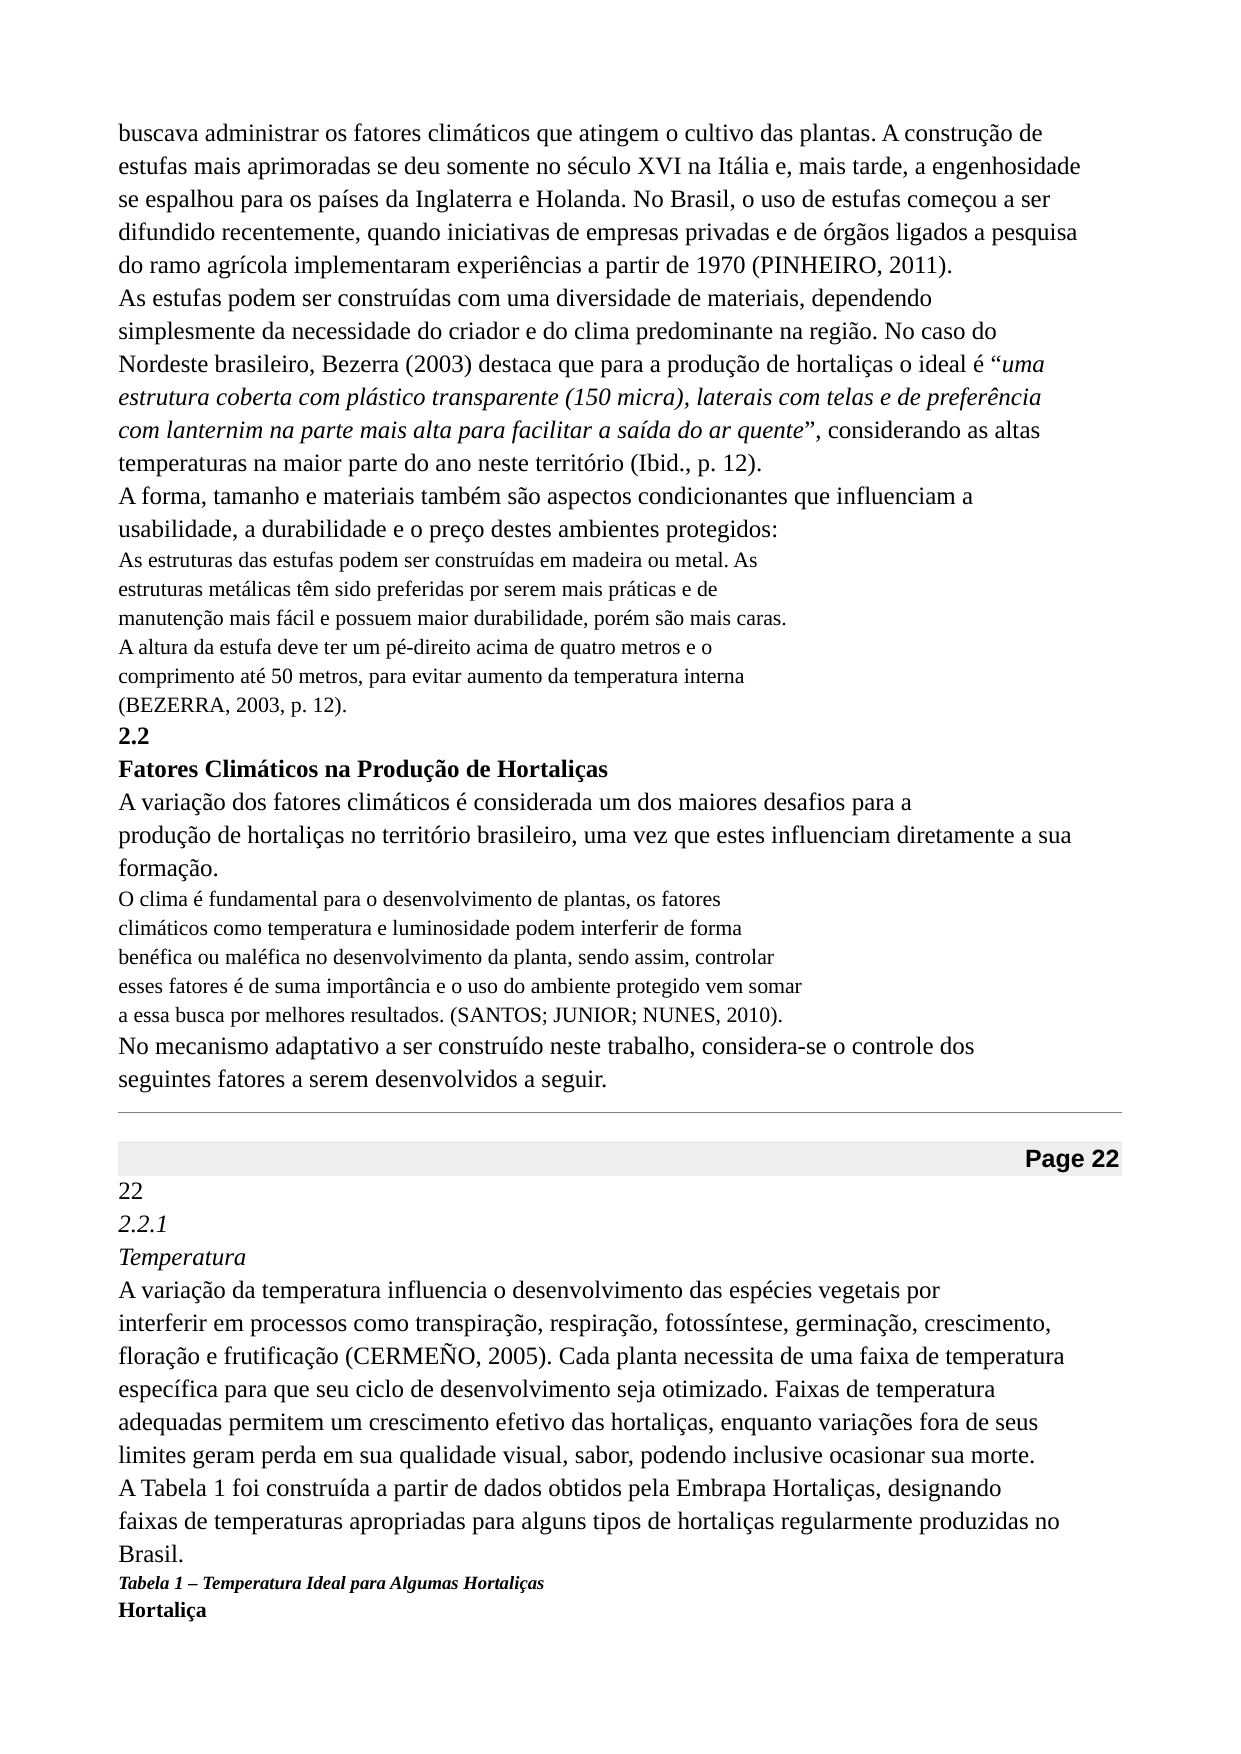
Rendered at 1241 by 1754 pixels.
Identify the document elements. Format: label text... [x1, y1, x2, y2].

text Brasil. [118, 1539, 1122, 1568]
text manutenção mais fácil e possuem maior durabilidade, porém são mais caras. [118, 605, 1122, 631]
text 2.2.1 [118, 1209, 1122, 1238]
text buscava administrar os fatores climáticos que atingem o cultivo das plantas. A construção de [118, 118, 1122, 147]
text A altura da estufa deve ter um pé-direito acima de quatro metros e o [118, 634, 1122, 659]
text temperaturas na maior parte do ano neste território (Ibid., p. 12). [118, 448, 1122, 477]
text (BEZERRA, 2003, p. 12). [118, 692, 1122, 717]
text As estruturas das estufas podem ser construídas em madeira ou metal. As [118, 547, 1122, 573]
text 22 [118, 1176, 1122, 1204]
text específica para que seu ciclo de desenvolvimento seja otimizado. Faixas de temperatura [118, 1374, 1122, 1403]
text limites geram perda em sua qualidade visual, sabor, podendo inclusive ocasionar sua morte. [118, 1440, 1122, 1469]
text usabilidade, a durabilidade e o preço destes ambientes protegidos: [118, 514, 1122, 543]
text A forma, tamanho e materiais também são aspectos condicionantes que influenciam a [118, 481, 1122, 510]
text formação. [118, 853, 1122, 882]
text seguintes fatores a serem desenvolvidos a seguir. [118, 1064, 1122, 1093]
text climáticos como temperatura e luminosidade podem interferir de forma [118, 915, 1122, 940]
text A Tabela 1 foi construída a partir de dados obtidos pela Embrapa Hortaliças, designando [118, 1473, 1122, 1502]
text estrutura coberta com plástico transparente (150 micra), laterais com telas e de preferência [118, 382, 1122, 411]
text com lanternim na parte mais alta para facilitar a saída do ar quente”, considerando as altas [118, 415, 1122, 444]
text Tabela 1 – Temperatura Ideal para Algumas Hortaliças [118, 1572, 1122, 1594]
text difundido recentemente, quando iniciativas de empresas privadas e de órgãos ligados a pesquisa [118, 217, 1122, 246]
text No mecanismo adaptativo a ser construído neste trabalho, considera-se o controle dos [118, 1031, 1122, 1060]
text benéfica ou maléfica no desenvolvimento da planta, sendo assim, controlar [118, 944, 1122, 969]
text interferir em processos como transpiração, respiração, fotossíntese, germinação, crescimento, [118, 1308, 1122, 1337]
text Fatores Climáticos na Produção de Hortaliças [118, 754, 1122, 783]
table_header Page 22 [118, 1141, 1122, 1176]
text Hortaliça [118, 1597, 1122, 1622]
text se espalhou para os países da Inglaterra e Holanda. No Brasil, o uso de estufas começou a ser [118, 184, 1122, 213]
text produção de hortaliças no território brasileiro, uma vez que estes influenciam diretamente a sua [118, 820, 1122, 849]
text As estufas podem ser construídas com uma diversidade de materiais, dependendo [118, 283, 1122, 312]
text a essa busca por melhores resultados. (SANTOS; JUNIOR; NUNES, 2010). [118, 1002, 1122, 1027]
text A variação dos fatores climáticos é considerada um dos maiores desafios para a [118, 787, 1122, 816]
text A variação da temperatura influencia o desenvolvimento das espécies vegetais por [118, 1275, 1122, 1304]
text comprimento até 50 metros, para evitar aumento da temperatura interna [118, 663, 1122, 688]
text faixas de temperaturas apropriadas para alguns tipos de hortaliças regularmente produzidas no [118, 1506, 1122, 1535]
text esses fatores é de suma importância e o uso do ambiente protegido vem somar [118, 973, 1122, 998]
text simplesmente da necessidade do criador e do clima predominante na região. No caso do [118, 316, 1122, 345]
text 2.2 [118, 721, 1122, 750]
text floração e frutificação (CERMEÑO, 2005). Cada planta necessita de uma faixa de temperatura [118, 1341, 1122, 1370]
text do ramo agrícola implementaram experiências a partir de 1970 (PINHEIRO, 2011). [118, 250, 1122, 279]
text Temperatura [118, 1242, 1122, 1271]
text estruturas metálicas têm sido preferidas por serem mais práticas e de [118, 576, 1122, 602]
text Nordeste brasileiro, Bezerra (2003) destaca que para a produção de hortaliças o ideal é “uma [118, 349, 1122, 378]
text adequadas permitem um crescimento efetivo das hortaliças, enquanto variações fora de seus [118, 1407, 1122, 1436]
text estufas mais aprimoradas se deu somente no século XVI na Itália e, mais tarde, a engenhosidade [118, 151, 1122, 180]
text O clima é fundamental para o desenvolvimento de plantas, os fatores [118, 886, 1122, 911]
